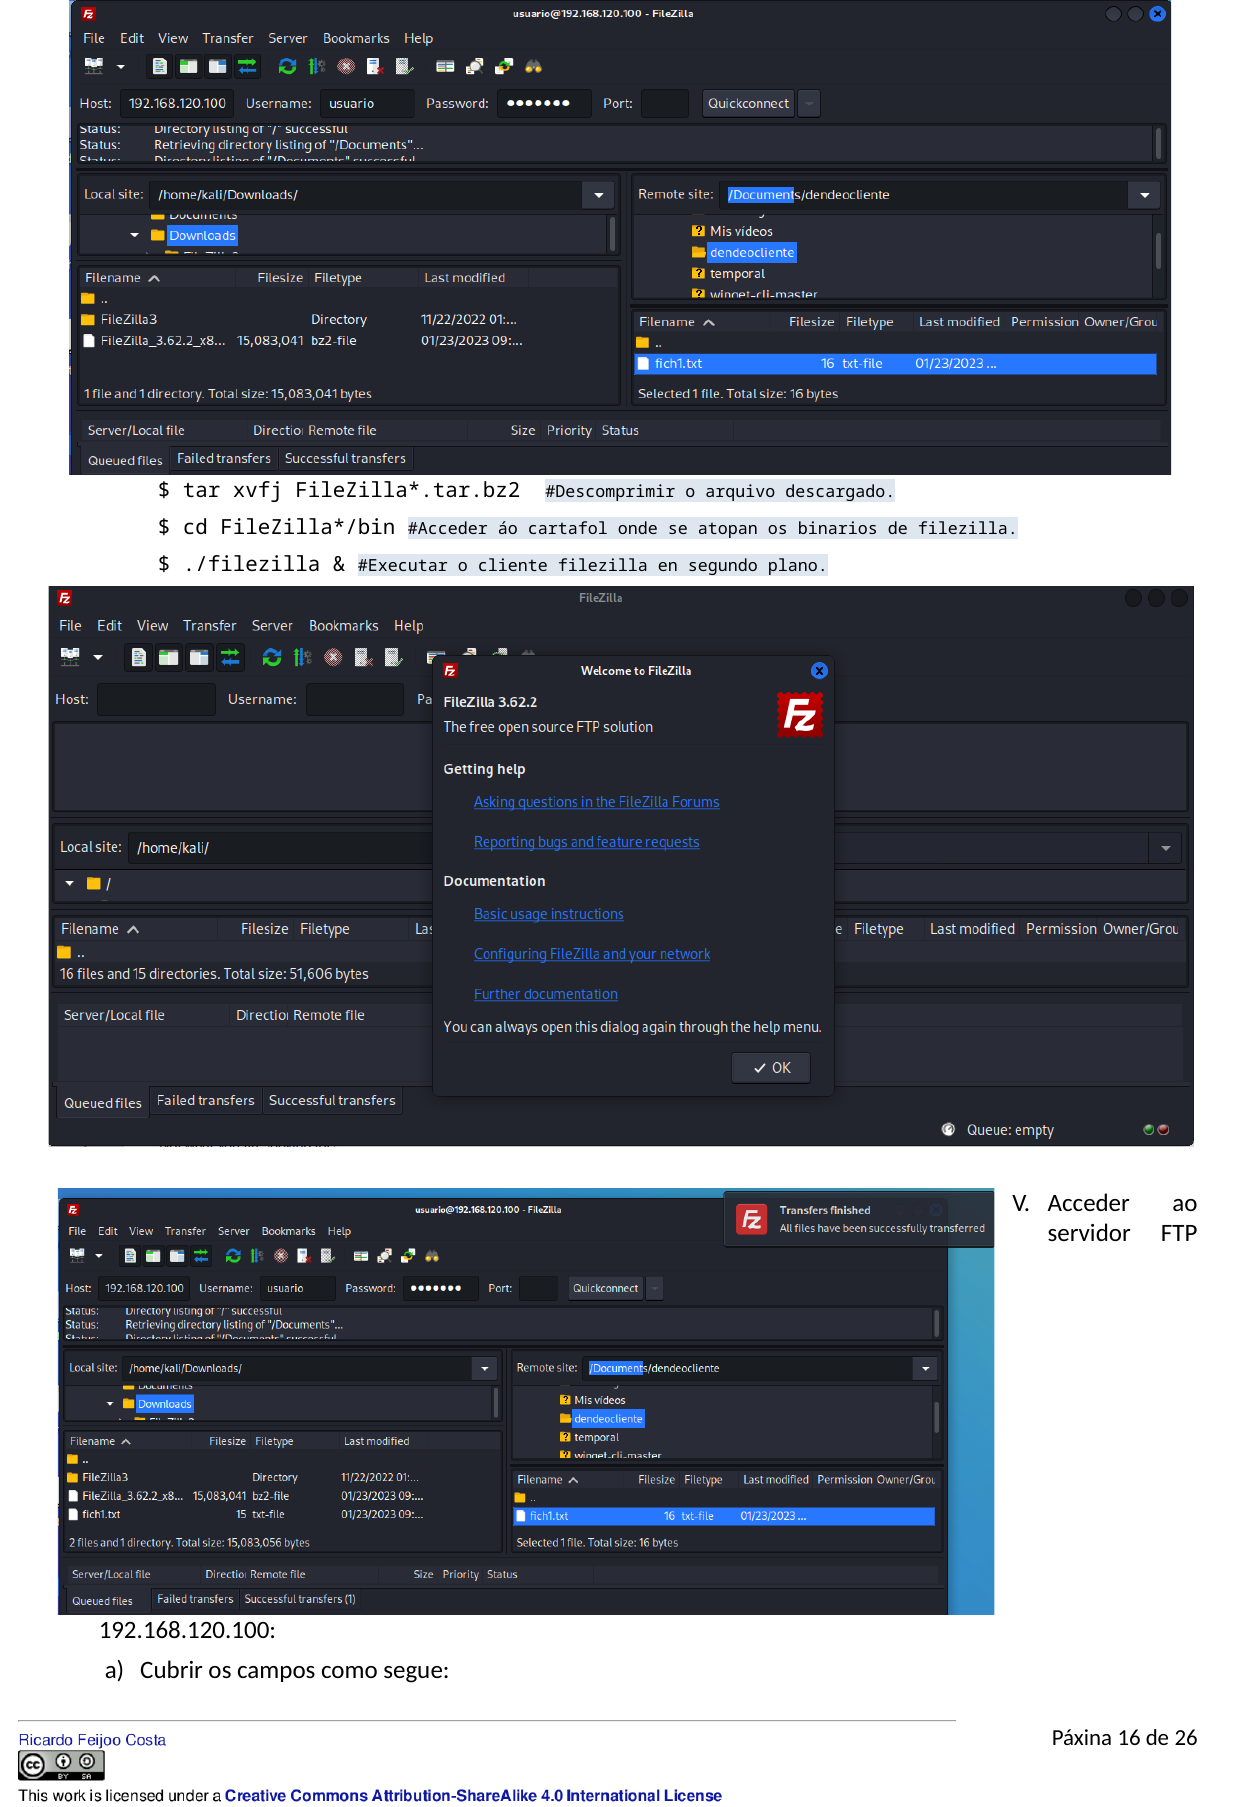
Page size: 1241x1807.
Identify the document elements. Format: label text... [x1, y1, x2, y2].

picture [69, 0, 1172, 475]
list Cubrir os campos como segue: [104, 1654, 1197, 1684]
picture [8, 1715, 957, 1806]
list $ cd FileZilla*/bin #Acceder áo cartafol onde se atopan os binarios de filezilla. [122, 512, 1197, 541]
picture [57, 1188, 995, 1615]
list $ ./filezilla & #Executar o cliente filezilla en segundo plano. [122, 549, 1197, 578]
picture [48, 586, 1194, 1147]
list Acceder ao servidor FTP 192.168.120.100: [63, 1187, 1197, 1645]
list $ tar xvfj FileZilla*.tar.bz2 #Descomprimir o arquivo descargado. [122, 30, 1197, 503]
